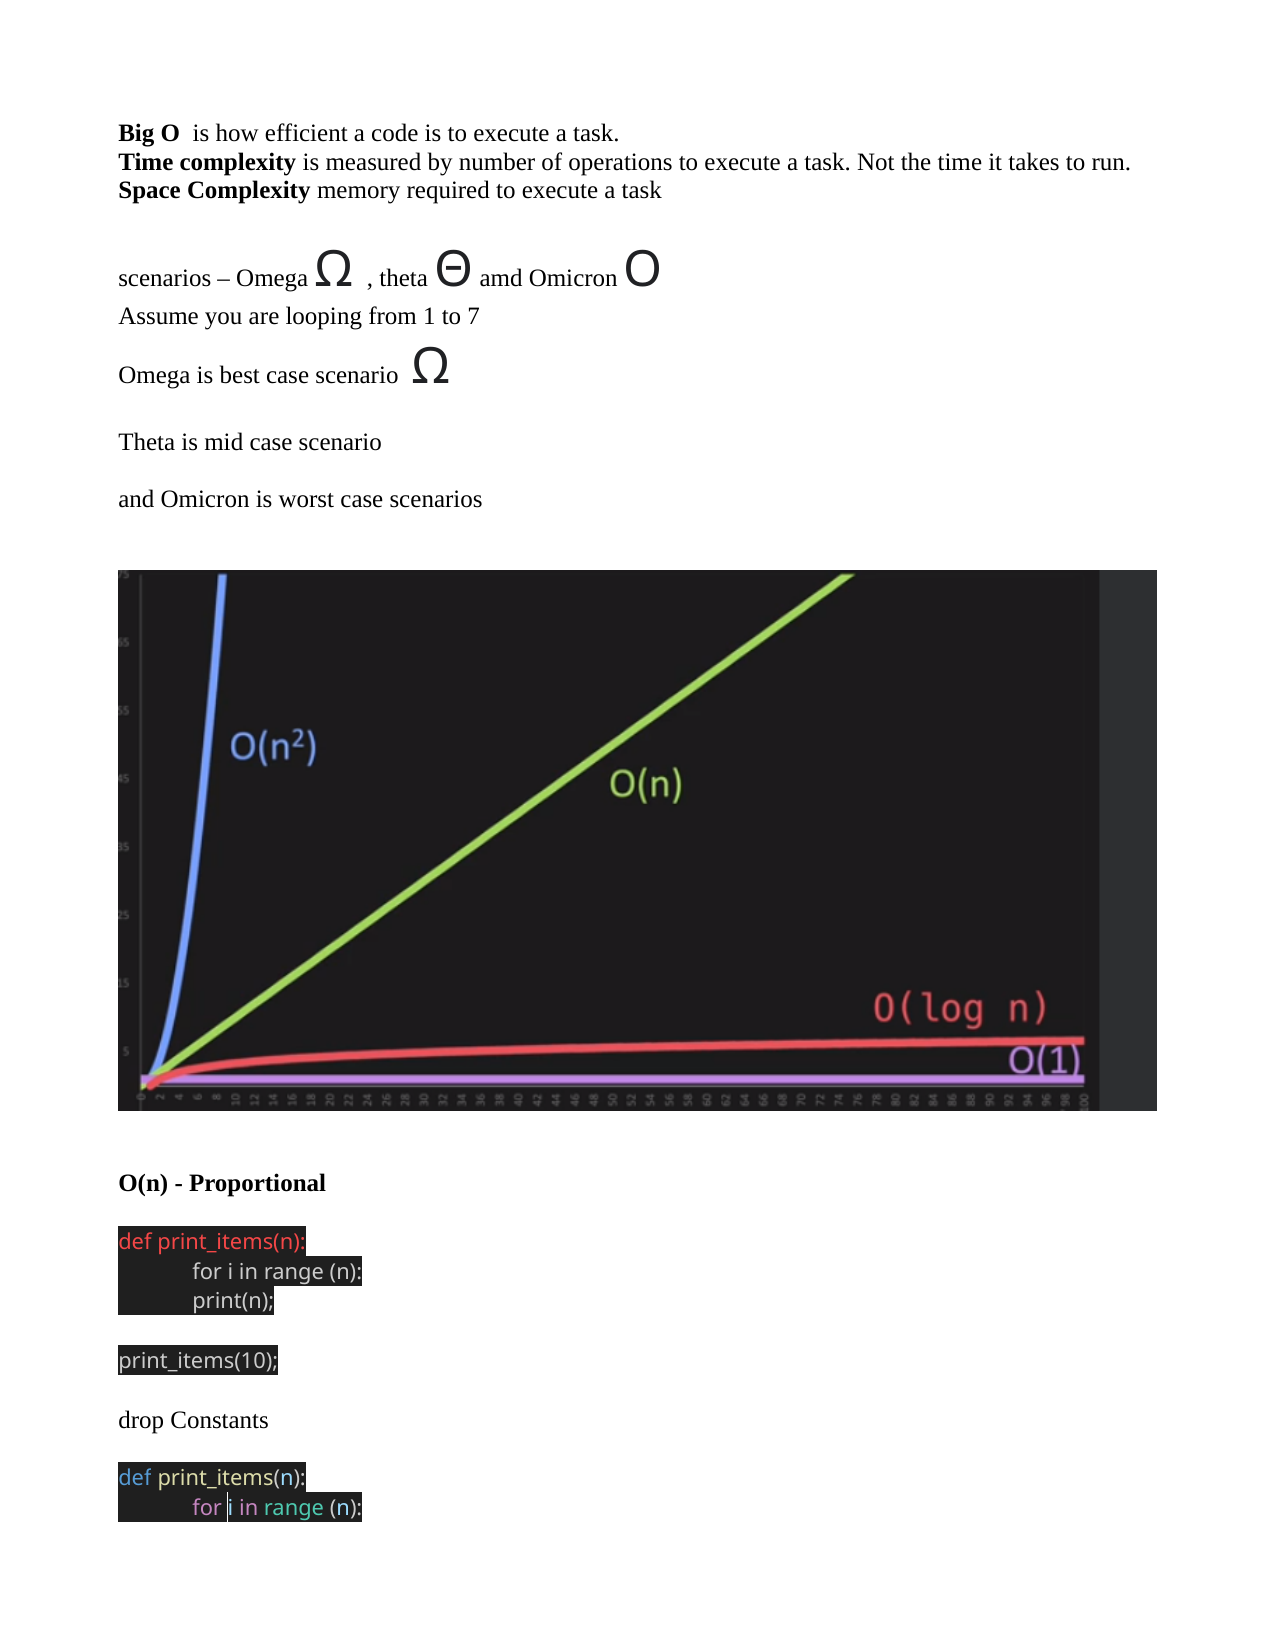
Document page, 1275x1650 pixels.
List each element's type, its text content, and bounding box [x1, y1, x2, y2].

text scenarios – Omega Ω , theta Θ amd Omicron Ο [118, 233, 1157, 301]
text Theta is mid case scenario [118, 427, 1157, 456]
text def print_items(n): [118, 1462, 1157, 1492]
text O(n) - Proportional [118, 1168, 1157, 1197]
picture [118, 570, 1157, 1111]
text print_items(10); [118, 1345, 1157, 1375]
text and Omicron is worst case scenarios [118, 484, 1157, 513]
text Big O is how efficient a code is to execute a task. [118, 118, 1157, 147]
text for i in range (n): [118, 1256, 1157, 1286]
text Omega is best case scenario Ω [118, 330, 1157, 398]
text Space Complexity memory required to execute a task [118, 176, 1157, 204]
text for i in range (n): [118, 1492, 1157, 1522]
text def print_items(n): [118, 1226, 1157, 1256]
text drop Constants [118, 1405, 1157, 1433]
text print(n); [118, 1286, 1157, 1315]
text Assume you are looping from 1 to 7 [118, 301, 1157, 330]
text Time complexity is measured by number of operations to execute a task. Not the time it takes to run. [118, 147, 1157, 176]
